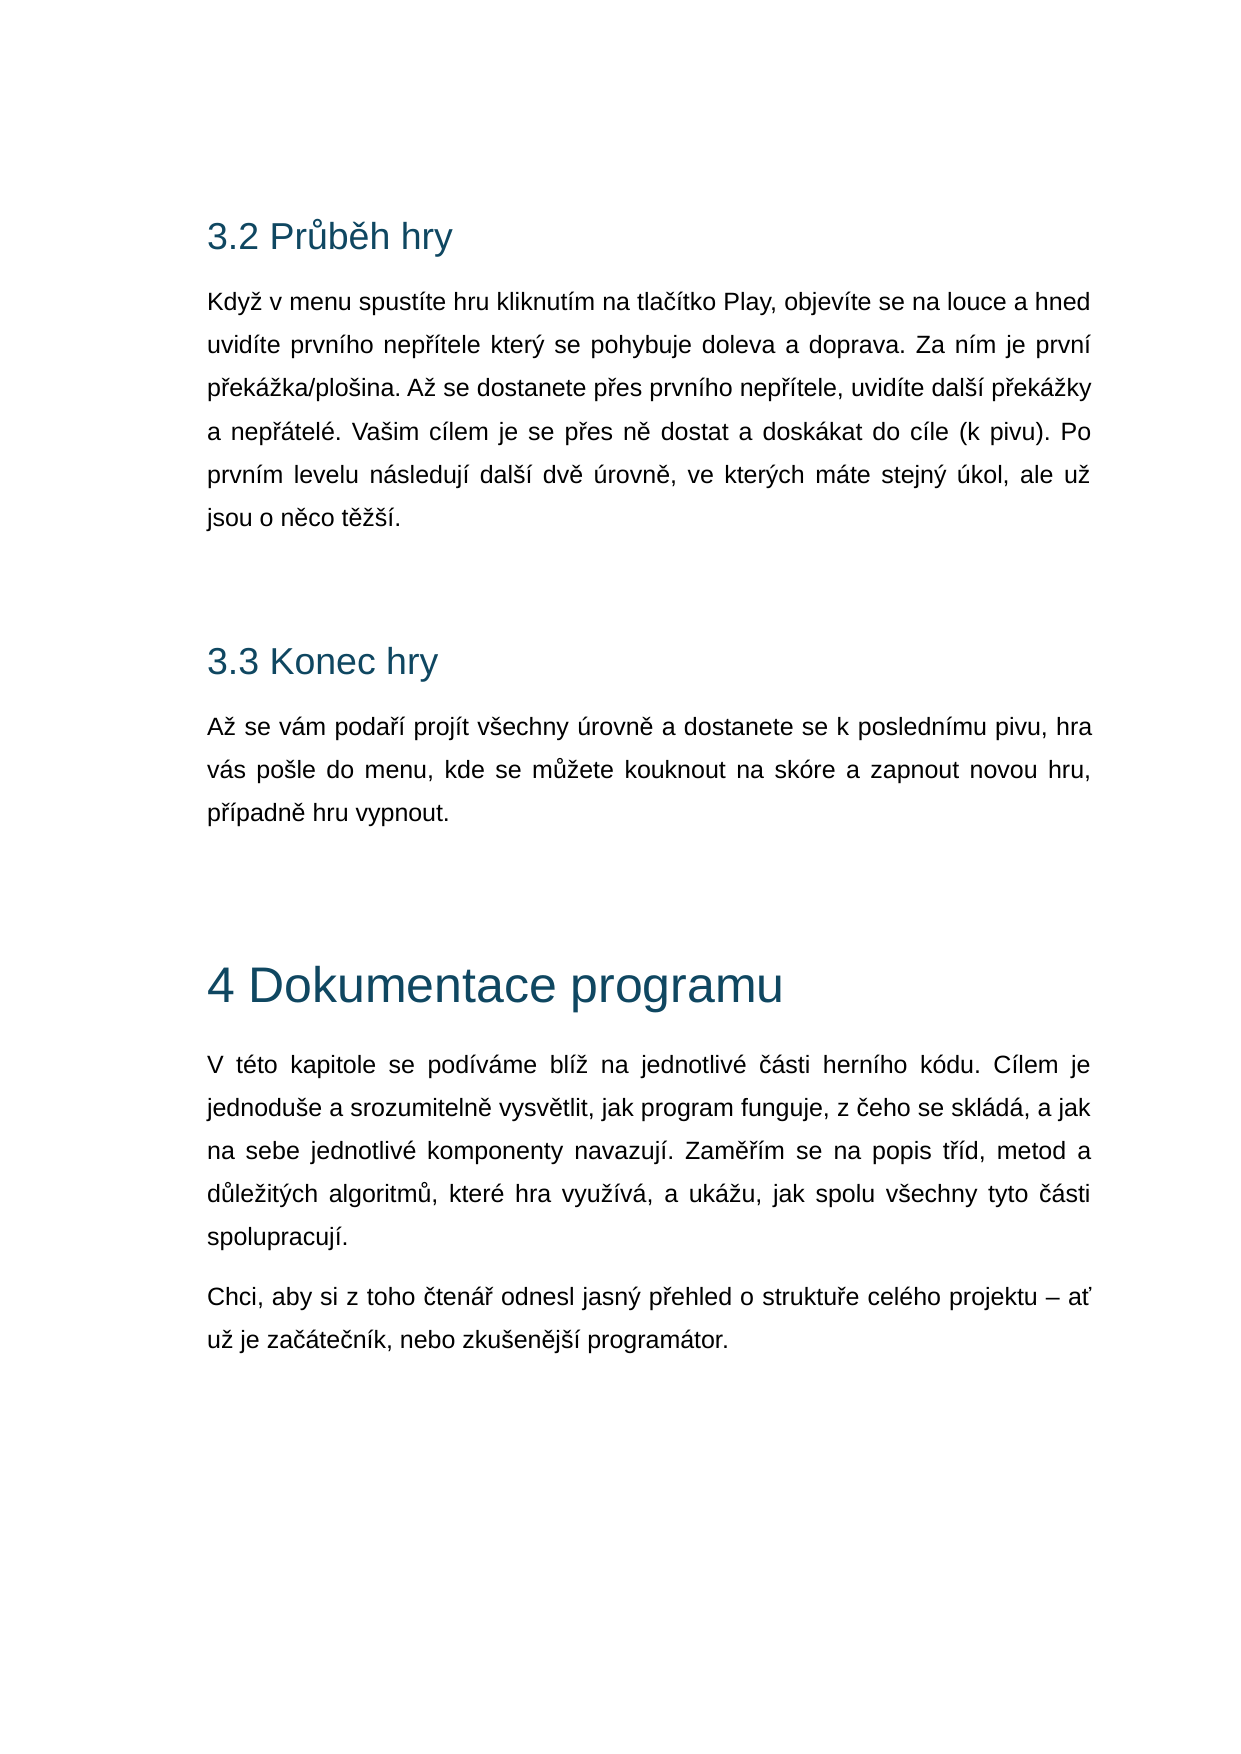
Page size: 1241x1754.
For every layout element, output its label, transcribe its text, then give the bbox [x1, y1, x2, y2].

text V této kapitole se podíváme blíž na jednotlivé části herního kódu. Cílem je jednoduše a srozumitelně vysvětlit, jak program funguje, z čeho se skládá, a jak na sebe jednotlivé komponenty navazují. Zaměřím se na popis tříd, metod a důležitých algoritmů, které hra využívá, a ukážu, jak spolu všechny tyto části spolupracují. [207, 1050, 1092, 1251]
subtitle 3.2 Průběh hry [207, 214, 1092, 257]
text Když v menu spustíte hru kliknutím na tlačítko Play, objevíte se na louce a hned uvidíte prvního nepřítele který se pohybuje doleva a doprava. Za ním je první překážka/plošina. Až se dostanete přes prvního nepřítele, uvidíte další překážky a nepřátelé. Vašim cílem je se přes ně dostat a doskákat do cíle (k pivu). Po prvním levelu následují další dvě úrovně, ve kterých máte stejný úkol, ale už jsou o něco těžší. [207, 287, 1092, 531]
subtitle 3.3 Konec hry [207, 639, 1092, 682]
text Chci, aby si z toho čtenář odnesl jasný přehled o struktuře celého projektu – ať už je začátečník, nebo zkušenější programátor. [207, 1282, 1092, 1354]
subtitle 4 Dokumentace programu [207, 955, 1092, 1013]
text Až se vám podaří projít všechny úrovně a dostanete se k poslednímu pivu, hra vás pošle do menu, kde se můžete kouknout na skóre a zapnout novou hru, případně hru vypnout. [207, 712, 1092, 827]
